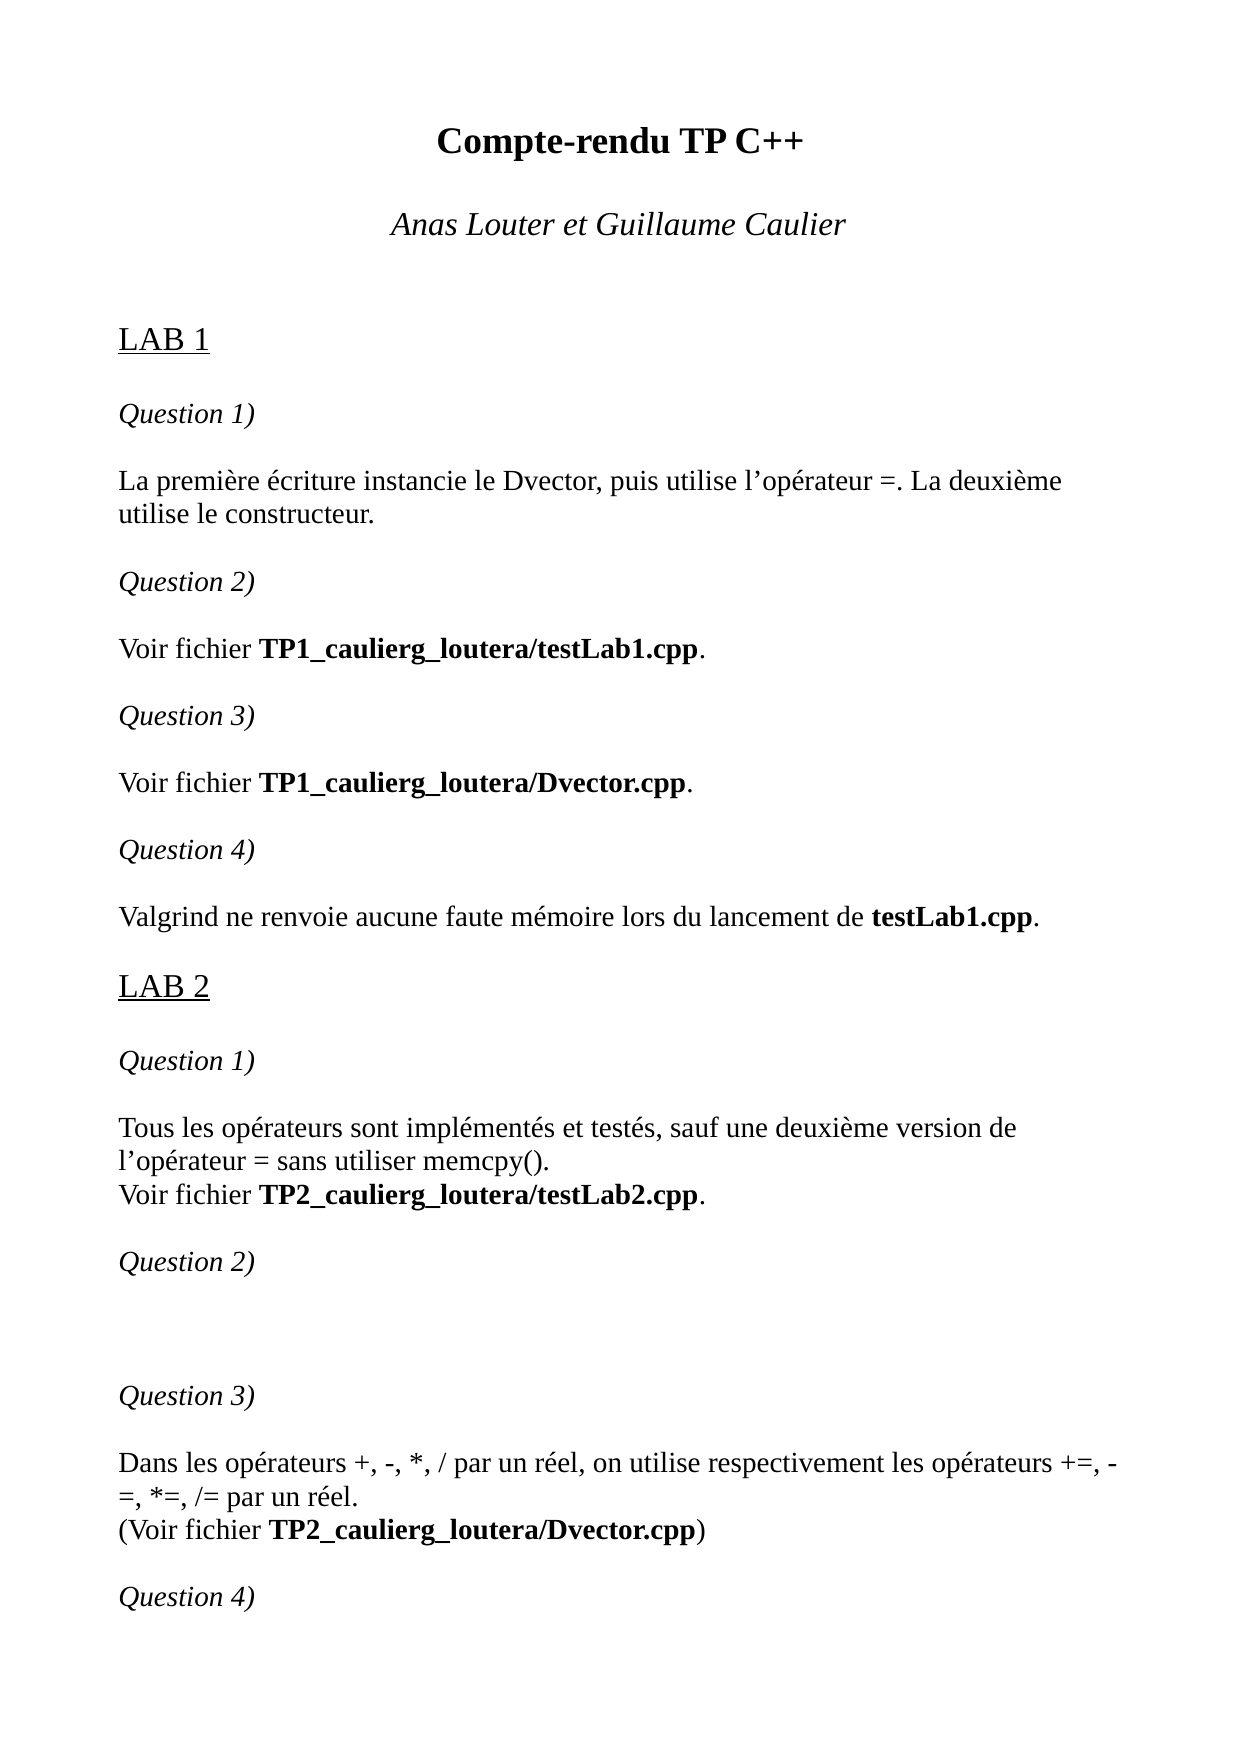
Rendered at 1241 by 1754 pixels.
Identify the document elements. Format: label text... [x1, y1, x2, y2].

text Compte-rendu TP C++ [118, 118, 1122, 161]
text Voir fichier TP1_caulierg_loutera/testLab1.cpp. [118, 631, 1122, 664]
text Tous les opérateurs sont implémentés et testés, sauf une deuxième version de l’opérateur = sans utiliser memcpy(). [118, 1110, 1122, 1177]
text Voir fichier TP1_caulierg_loutera/Dvector.cpp. [118, 765, 1122, 798]
text Question 1) [118, 396, 1122, 429]
text (Voir fichier TP2_caulierg_loutera/Dvector.cpp) [118, 1512, 1122, 1546]
text Question 2) [118, 564, 1122, 597]
text Question 4) [118, 1579, 1122, 1613]
text La première écriture instancie le Dvector, puis utilise l’opérateur =. La deuxième utilise le constructeur. [118, 463, 1122, 530]
text Dans les opérateurs +, -, *, / par un réel, on utilise respectivement les opérateurs +=, -=, *=, /= par un réel. [118, 1445, 1122, 1512]
text Question 2) [118, 1244, 1122, 1278]
text Question 1) [118, 1043, 1122, 1076]
text Question 3) [118, 1378, 1122, 1412]
text LAB 1 [118, 319, 1122, 358]
text Voir fichier TP2_caulierg_loutera/testLab2.cpp. [118, 1177, 1122, 1211]
text LAB 2 [118, 966, 1122, 1004]
text Question 3) [118, 698, 1122, 731]
text Question 4) [118, 832, 1122, 866]
text Valgrind ne renvoie aucune faute mémoire lors du lancement de testLab1.cpp. [118, 899, 1122, 933]
text Anas Louter et Guillaume Caulier [118, 204, 1122, 243]
